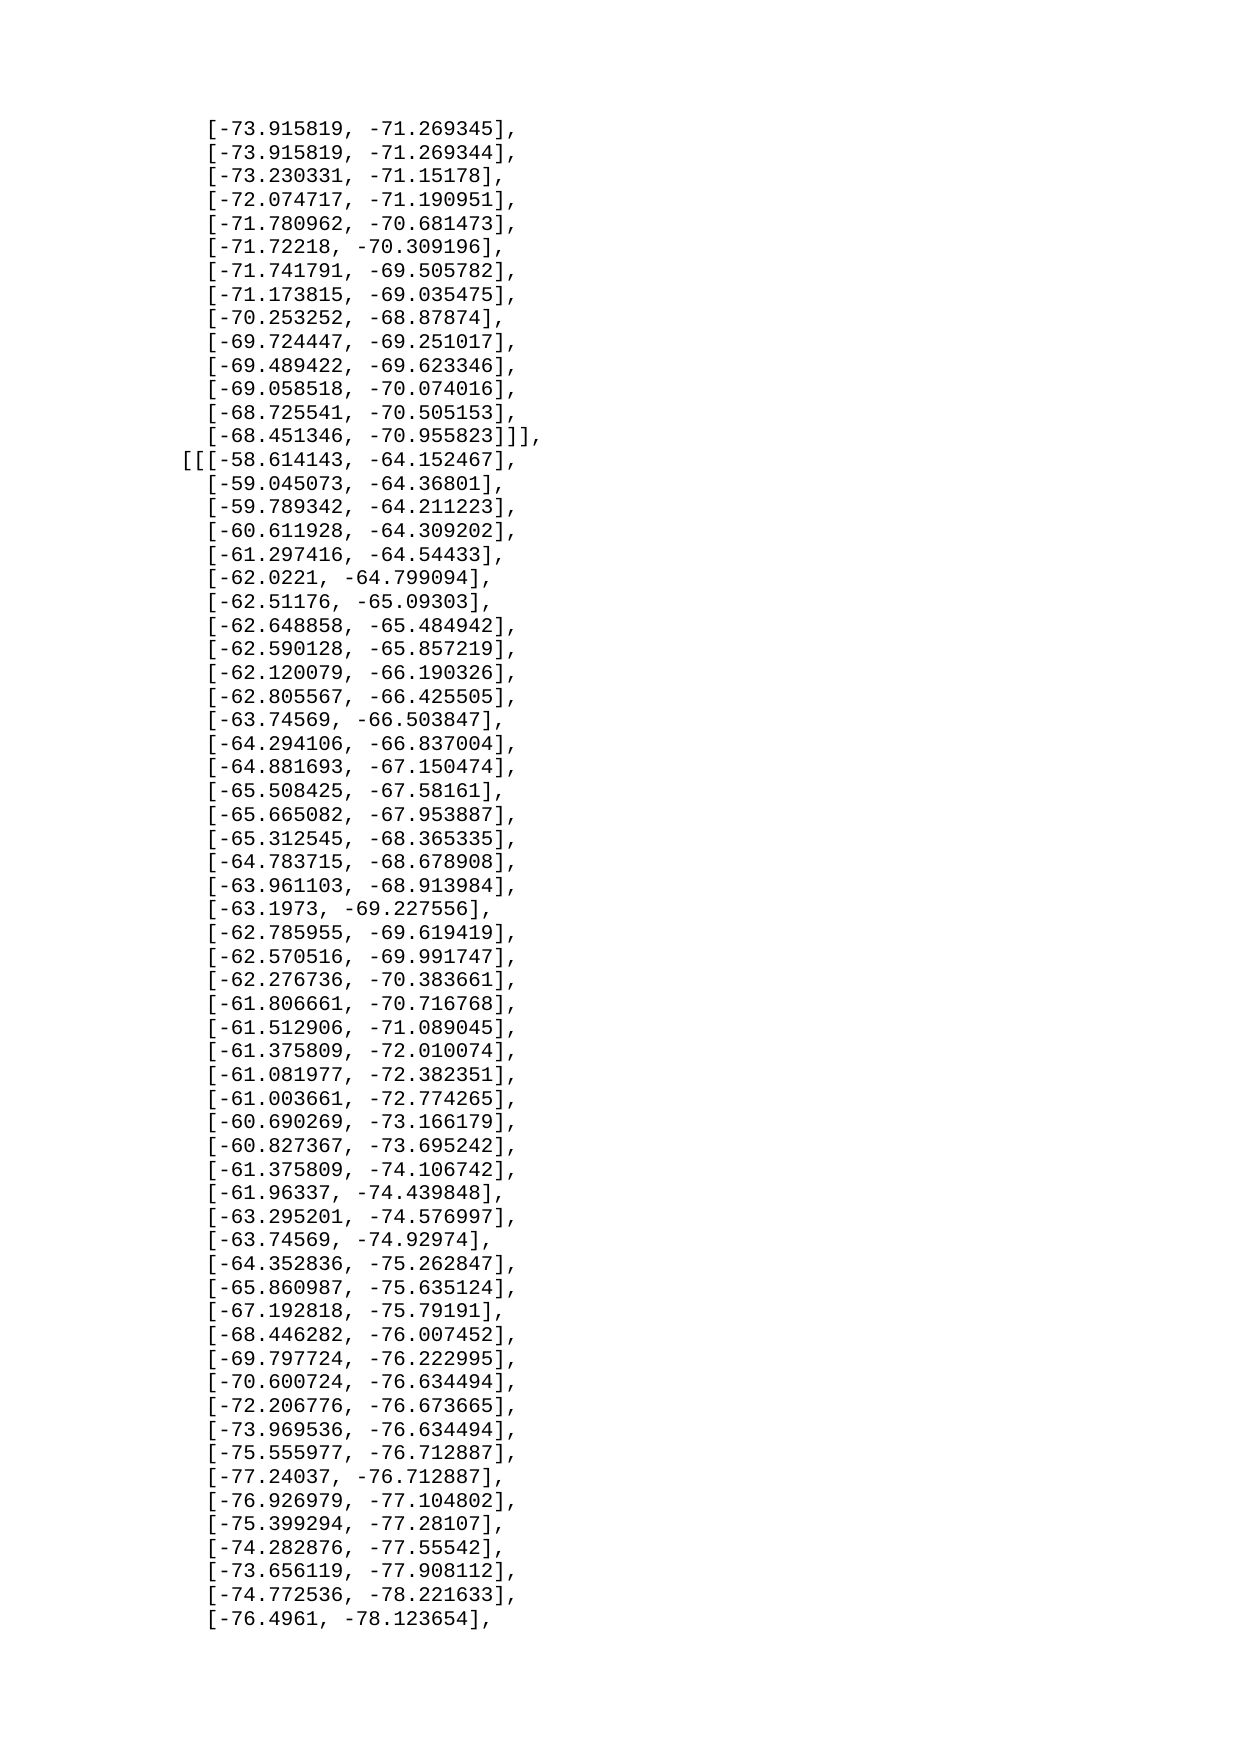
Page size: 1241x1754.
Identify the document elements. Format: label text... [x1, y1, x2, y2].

text [-75.399294, -77.28107], [118, 1513, 1122, 1537]
text [-61.003661, -72.774265], [118, 1088, 1122, 1111]
text [-73.915819, -71.269345], [118, 118, 1122, 142]
text [-61.96337, -74.439848], [118, 1182, 1122, 1206]
text [-62.570516, -69.991747], [118, 946, 1122, 969]
text [-70.600724, -76.634494], [118, 1371, 1122, 1395]
text [[[-58.614143, -64.152467], [118, 449, 1122, 473]
text [-62.785955, -69.619419], [118, 922, 1122, 946]
text [-77.24037, -76.712887], [118, 1466, 1122, 1489]
text [-71.741791, -69.505782], [118, 260, 1122, 284]
text [-59.045073, -64.36801], [118, 473, 1122, 496]
text [-64.294106, -66.837004], [118, 733, 1122, 757]
text [-62.805567, -66.425505], [118, 686, 1122, 709]
text [-63.74569, -66.503847], [118, 709, 1122, 733]
text [-67.192818, -75.79191], [118, 1300, 1122, 1324]
text [-76.926979, -77.104802], [118, 1489, 1122, 1513]
text [-68.725541, -70.505153], [118, 402, 1122, 426]
text [-75.555977, -76.712887], [118, 1442, 1122, 1466]
text [-68.451346, -70.955823]]], [118, 426, 1122, 449]
text [-71.780962, -70.681473], [118, 213, 1122, 236]
text [-63.295201, -74.576997], [118, 1206, 1122, 1229]
text [-61.081977, -72.382351], [118, 1064, 1122, 1088]
text [-73.230331, -71.15178], [118, 165, 1122, 189]
text [-61.297416, -64.54433], [118, 544, 1122, 567]
text [-65.860987, -75.635124], [118, 1277, 1122, 1300]
text [-61.512906, -71.089045], [118, 1017, 1122, 1040]
text [-73.915819, -71.269344], [118, 142, 1122, 165]
text [-62.51176, -65.09303], [118, 591, 1122, 615]
text [-61.375809, -74.106742], [118, 1158, 1122, 1182]
text [-72.206776, -76.673665], [118, 1395, 1122, 1419]
text [-60.690269, -73.166179], [118, 1111, 1122, 1135]
text [-63.1973, -69.227556], [118, 898, 1122, 922]
text [-61.375809, -72.010074], [118, 1040, 1122, 1064]
text [-60.827367, -73.695242], [118, 1135, 1122, 1158]
text [-61.806661, -70.716768], [118, 993, 1122, 1017]
text [-64.881693, -67.150474], [118, 757, 1122, 780]
text [-65.665082, -67.953887], [118, 804, 1122, 827]
text [-71.173815, -69.035475], [118, 284, 1122, 307]
text [-76.4961, -78.123654], [118, 1608, 1122, 1631]
text [-63.74569, -74.92974], [118, 1229, 1122, 1253]
text [-73.969536, -76.634494], [118, 1419, 1122, 1442]
text [-62.590128, -65.857219], [118, 638, 1122, 662]
text [-69.489422, -69.623346], [118, 354, 1122, 378]
text [-62.648858, -65.484942], [118, 615, 1122, 638]
text [-59.789342, -64.211223], [118, 496, 1122, 520]
text [-74.282876, -77.55542], [118, 1537, 1122, 1561]
text [-62.0221, -64.799094], [118, 567, 1122, 591]
text [-73.656119, -77.908112], [118, 1561, 1122, 1584]
text [-71.72218, -70.309196], [118, 236, 1122, 260]
text [-69.797724, -76.222995], [118, 1348, 1122, 1371]
text [-74.772536, -78.221633], [118, 1584, 1122, 1608]
text [-60.611928, -64.309202], [118, 520, 1122, 544]
text [-68.446282, -76.007452], [118, 1324, 1122, 1348]
text [-70.253252, -68.87874], [118, 307, 1122, 331]
text [-72.074717, -71.190951], [118, 189, 1122, 213]
text [-62.120079, -66.190326], [118, 662, 1122, 686]
text [-69.058518, -70.074016], [118, 378, 1122, 402]
text [-64.783715, -68.678908], [118, 851, 1122, 875]
text [-65.508425, -67.58161], [118, 780, 1122, 804]
text [-63.961103, -68.913984], [118, 875, 1122, 898]
text [-64.352836, -75.262847], [118, 1253, 1122, 1277]
text [-62.276736, -70.383661], [118, 969, 1122, 993]
text [-65.312545, -68.365335], [118, 827, 1122, 851]
text [-69.724447, -69.251017], [118, 331, 1122, 354]
